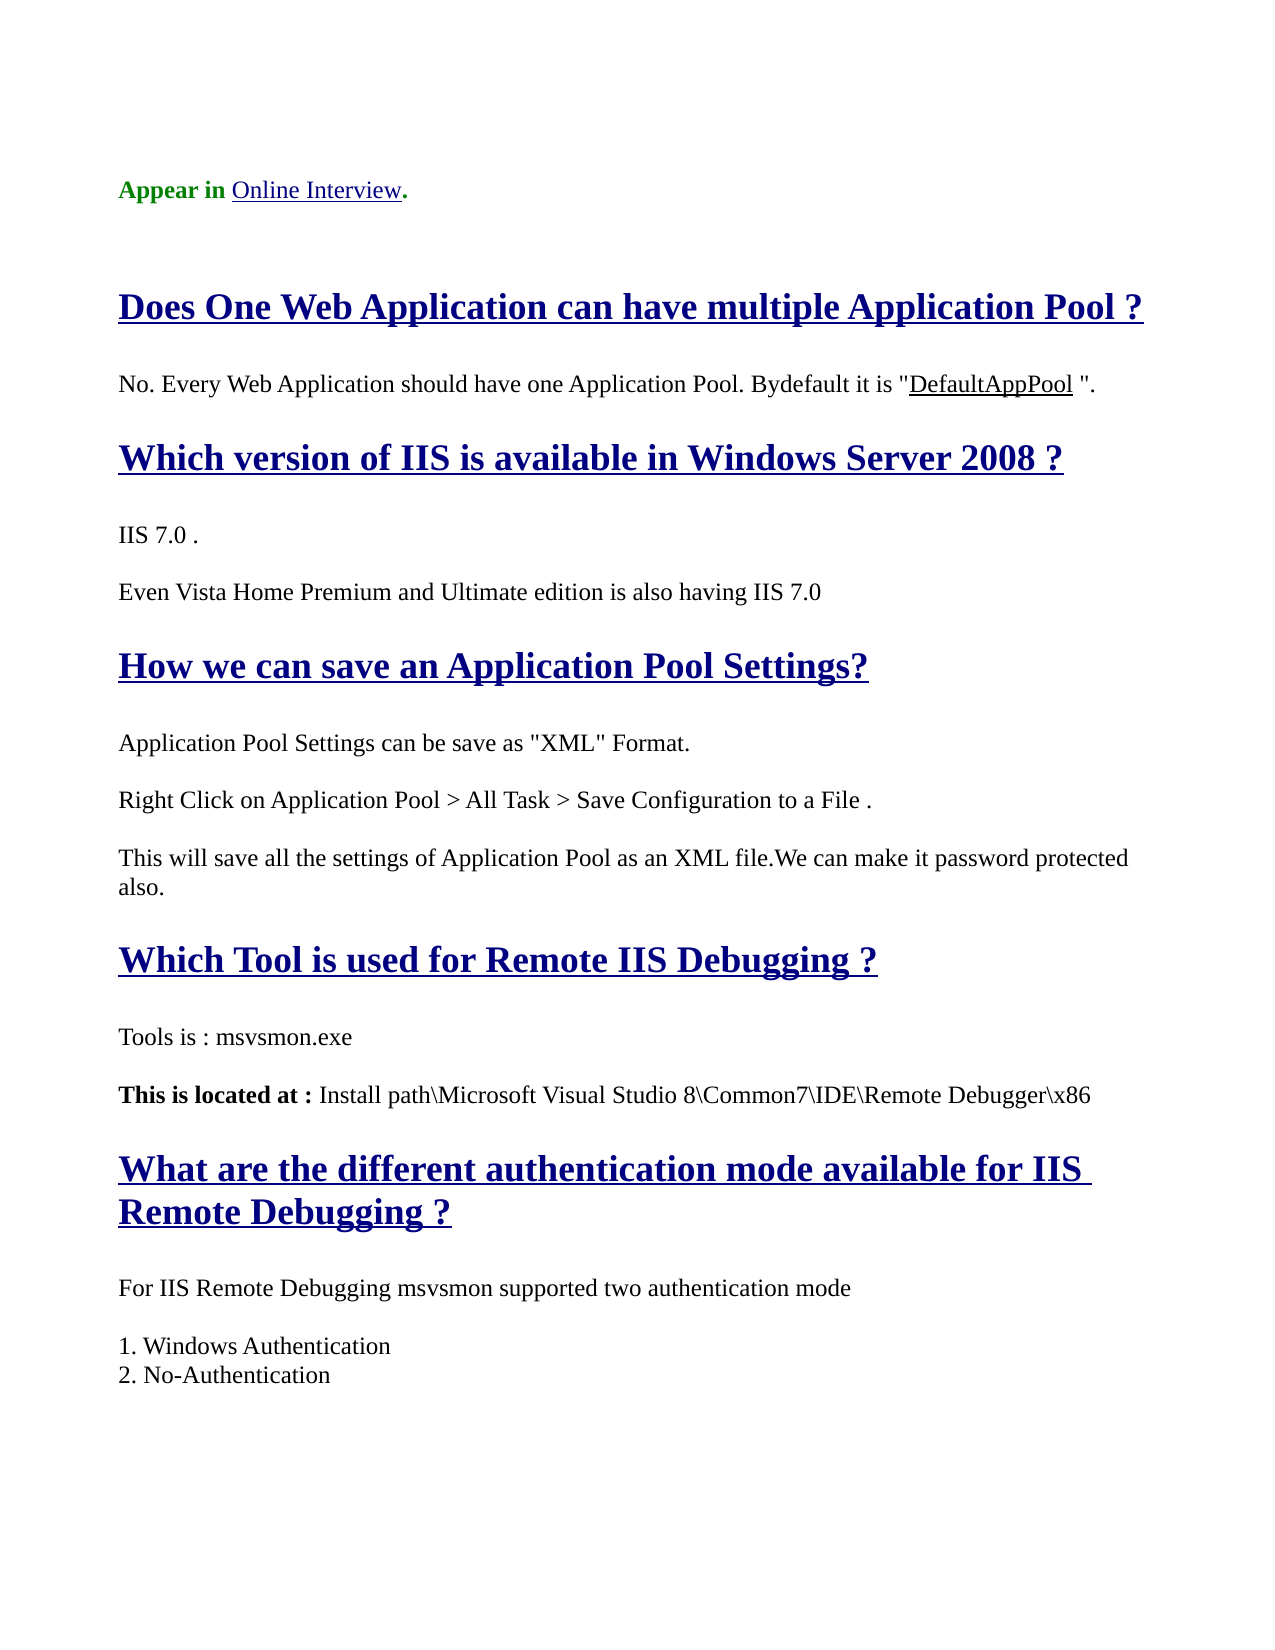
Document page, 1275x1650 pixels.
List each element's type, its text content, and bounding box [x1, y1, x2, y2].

subtitle How we can save an Application Pool Settings? [118, 643, 1157, 687]
subtitle Which version of IIS is available in Windows Server 2008 ? [118, 435, 1157, 478]
subtitle What are the different authentication mode available for IIS Remote Debugging ? [118, 1146, 1157, 1232]
text Appear in Online Interview. [118, 118, 1157, 204]
subtitle Does One Web Application can have multiple Application Pool ? [118, 285, 1157, 328]
text Tools is : msvsmon.exe This is located at : Install path\Microsoft Visual Studio 8\Common7\IDE\Remote Debugger\x86 [118, 993, 1157, 1108]
text No. Every Web Application should have one Application Pool. Bydefault it is "DefaultAppPool ". [118, 340, 1157, 398]
text IIS 7.0 . Even Vista Home Premium and Ultimate edition is also having IIS 7.0 [118, 491, 1157, 606]
subtitle Which Tool is used for Remote IIS Debugging ? [118, 938, 1157, 981]
text For IIS Remote Debugging msvsmon supported two authentication mode 1. Windows Authentication 2. No-Authentication [118, 1245, 1157, 1388]
text Application Pool Settings can be save as "XML" Format. Right Click on Application Pool > All Task > Save Configuration to a File . This will save all the settings of Application Pool as an XML file.We can make it password protected also. [118, 699, 1157, 900]
